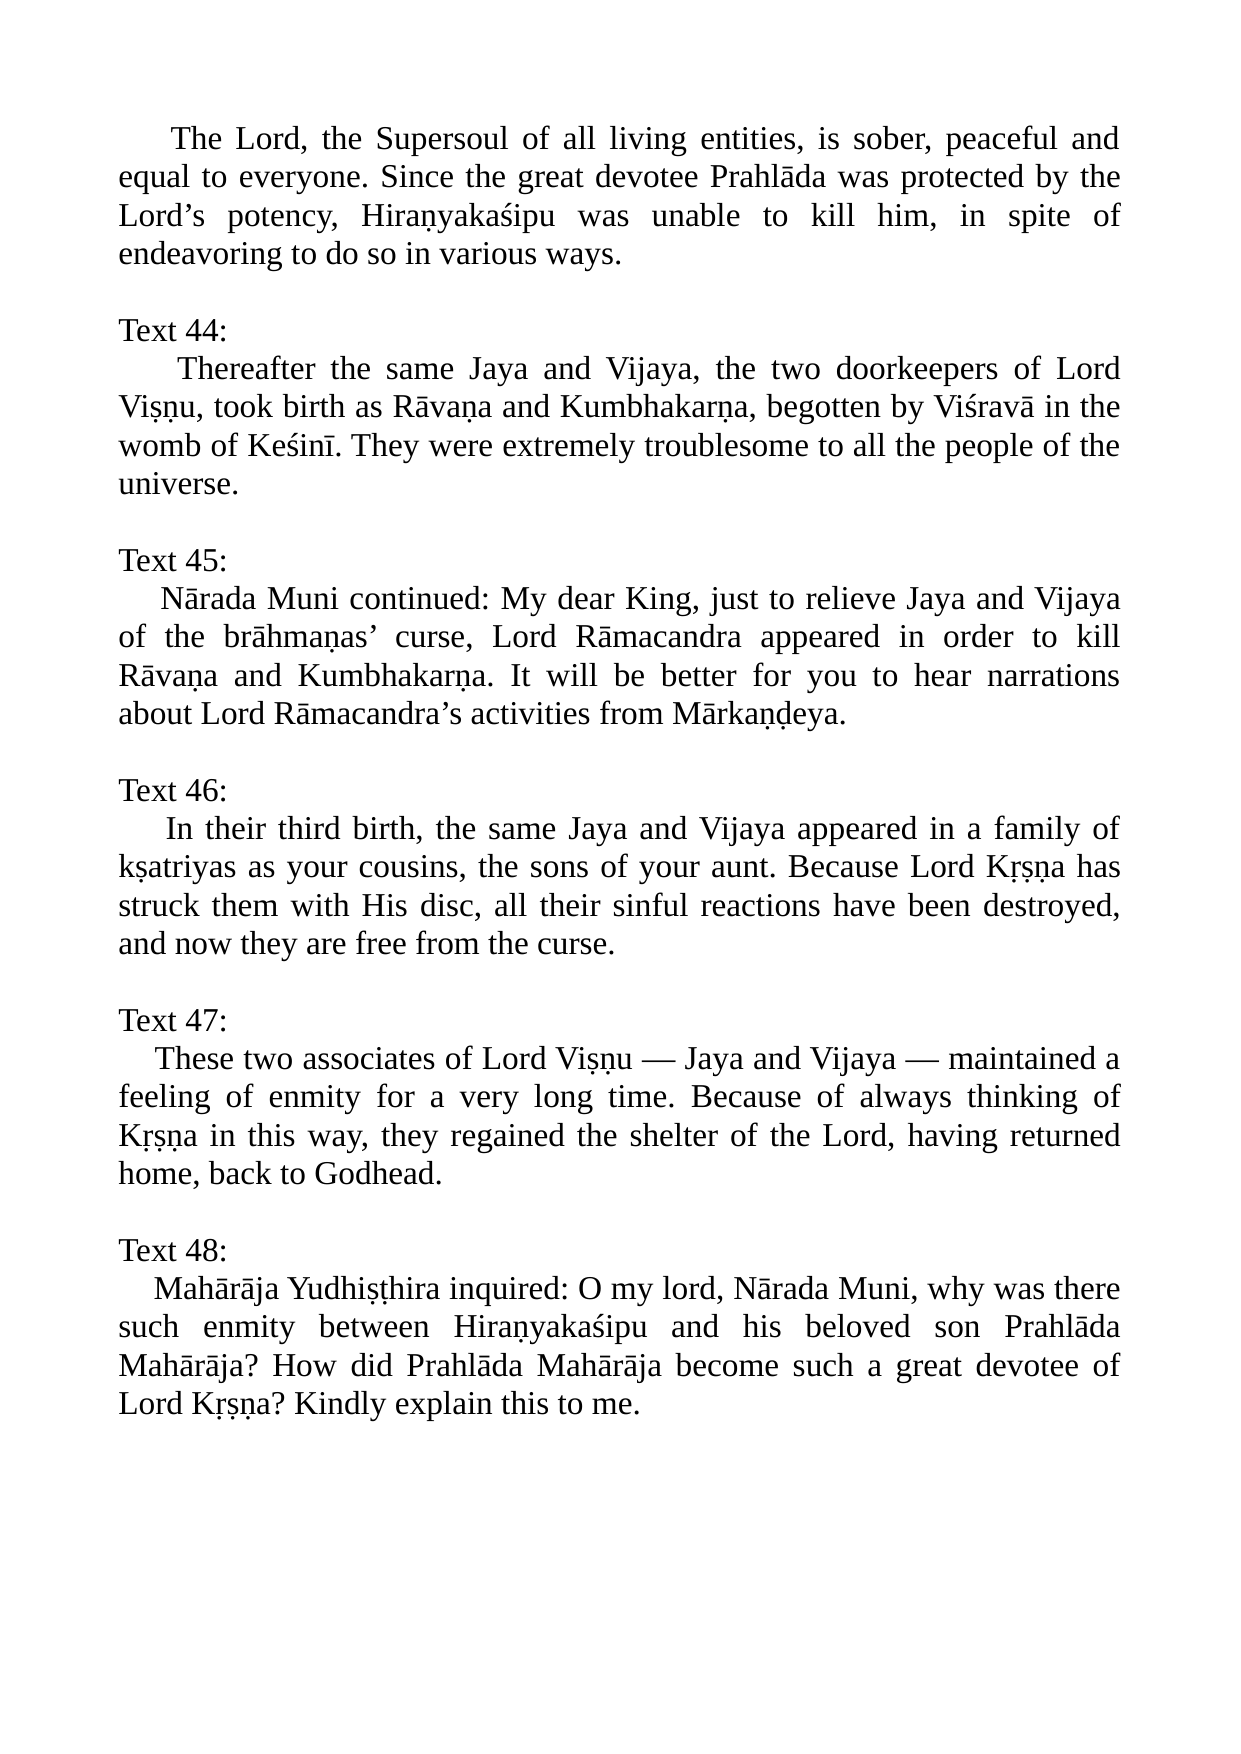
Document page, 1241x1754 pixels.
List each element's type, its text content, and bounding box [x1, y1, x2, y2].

text Text 47: [118, 1000, 1122, 1038]
text In their third birth, the same Jaya and Vijaya appeared in a family of kṣatriyas as your cousins, the sons of your aunt. Because Lord Kṛṣṇa has struck them with His disc, all their sinful reactions have been destroyed, and now they are free from the curse. [118, 808, 1122, 961]
text Text 45: [118, 540, 1122, 578]
text The Lord, the Supersoul of all living entities, is sober, peaceful and equal to everyone. Since the great devotee Prahlāda was protected by the Lord’s potency, Hiraṇyakaśipu was unable to kill him, in spite of endeavoring to do so in various ways. [118, 118, 1122, 271]
text Text 44: [118, 310, 1122, 348]
text Nārada Muni continued: My dear King, just to relieve Jaya and Vijaya of the brāhmaṇas’ curse, Lord Rāmacandra appeared in order to kill Rāvaṇa and Kumbhakarṇa. It will be better for you to hear narrations about Lord Rāmacandra’s activities from Mārkaṇḍeya. [118, 578, 1122, 731]
text Mahārāja Yudhiṣṭhira inquired: O my lord, Nārada Muni, why was there such enmity between Hiraṇyakaśipu and his beloved son Prahlāda Mahārāja? How did Prahlāda Mahārāja become such a great devotee of Lord Kṛṣṇa? Kindly explain this to me. [118, 1268, 1122, 1421]
text These two associates of Lord Viṣṇu — Jaya and Vijaya — maintained a feeling of enmity for a very long time. Because of always thinking of Kṛṣṇa in this way, they regained the shelter of the Lord, having returned home, back to Godhead. [118, 1038, 1122, 1191]
text Text 46: [118, 770, 1122, 808]
text Text 48: [118, 1230, 1122, 1268]
text Thereafter the same Jaya and Vijaya, the two doorkeepers of Lord Viṣṇu, took birth as Rāvaṇa and Kumbhakarṇa, begotten by Viśravā in the womb of Keśinī. They were extremely troublesome to all the people of the universe. [118, 348, 1122, 501]
